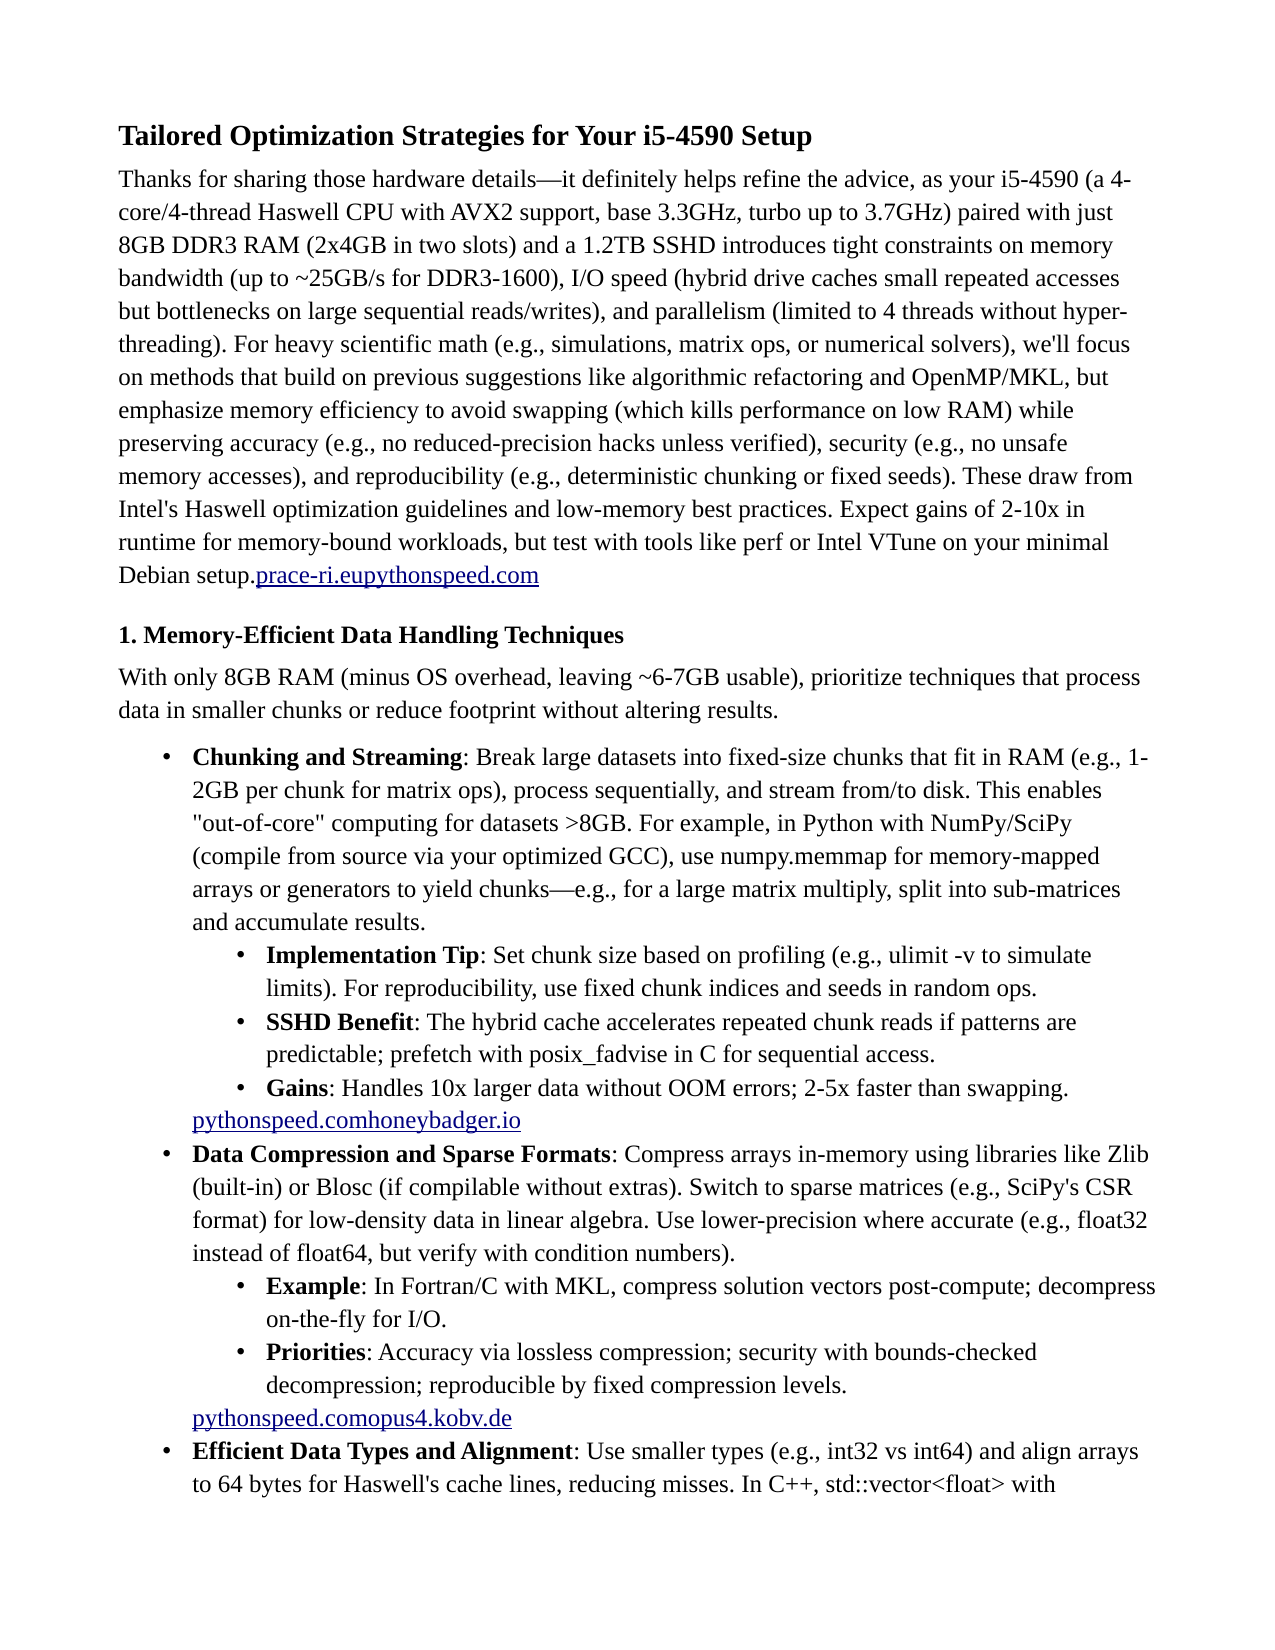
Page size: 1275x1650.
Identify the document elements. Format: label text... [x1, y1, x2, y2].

list Gains: Handles 10x larger data without OOM errors; 2-5x faster than swapping. [236, 1073, 1157, 1101]
list Data Compression and Sparse Formats: Compress arrays in-memory using libraries like Zlib (built-in) or Blosc (if compilable without extras). Switch to sparse matrices (e.g., SciPy's CSR format) for low-density data in linear algebra. Use lower-precision where accurate (e.g., float32 instead of float64, but verify with condition numbers). [162, 1139, 1157, 1266]
list Example: In Fortran/C with MKL, compress solution vectors post-compute; decompress on-the-fly for I/O. [236, 1271, 1157, 1332]
subtitle 1. Memory-Efficient Data Handling Techniques [118, 621, 1157, 649]
text With only 8GB RAM (minus OS overhead, leaving ~6-7GB usable), prioritize techniques that process data in smaller chunks or reduce footprint without altering results. [118, 662, 1157, 723]
list Efficient Data Types and Alignment: Use smaller types (e.g., int32 vs int64) and align arrays to 64 bytes for Haswell's cache lines, reducing misses. In C++, std::vector<float> with [162, 1436, 1157, 1498]
subtitle Tailored Optimization Strategies for Your i5-4590 Setup [118, 118, 1157, 152]
list Chunking and Streaming: Break large datasets into fixed-size chunks that fit in RAM (e.g., 1-2GB per chunk for matrix ops), process sequentially, and stream from/to disk. This enables "out-of-core" computing for datasets >8GB. For example, in Python with NumPy/SciPy (compile from source via your optimized GCC), use numpy.memmap for memory-mapped arrays or generators to yield chunks—e.g., for a large matrix multiply, split into sub-matrices and accumulate results. [162, 742, 1157, 936]
list pythonspeed.comopus4.kobv.de [162, 1403, 1157, 1432]
list Priorities: Accuracy via lossless compression; security with bounds-checked decompression; reproducible by fixed compression levels. [236, 1337, 1157, 1398]
list SSHD Benefit: The hybrid cache accelerates repeated chunk reads if patterns are predictable; prefetch with posix_fadvise in C for sequential access. [236, 1007, 1157, 1068]
list pythonspeed.comhoneybadger.io [162, 1106, 1157, 1134]
list Implementation Tip: Set chunk size based on profiling (e.g., ulimit -v to simulate limits). For reproducibility, use fixed chunk indices and seeds in random ops. [236, 941, 1157, 1002]
text Thanks for sharing those hardware details—it definitely helps refine the advice, as your i5-4590 (a 4-core/4-thread Haswell CPU with AVX2 support, base 3.3GHz, turbo up to 3.7GHz) paired with just 8GB DDR3 RAM (2x4GB in two slots) and a 1.2TB SSHD introduces tight constraints on memory bandwidth (up to ~25GB/s for DDR3-1600), I/O speed (hybrid drive caches small repeated accesses but bottlenecks on large sequential reads/writes), and parallelism (limited to 4 threads without hyper-threading). For heavy scientific math (e.g., simulations, matrix ops, or numerical solvers), we'll focus on methods that build on previous suggestions like algorithmic refactoring and OpenMP/MKL, but emphasize memory efficiency to avoid swapping (which kills performance on low RAM) while preserving accuracy (e.g., no reduced-precision hacks unless verified), security (e.g., no unsafe memory accesses), and reproducibility (e.g., deterministic chunking or fixed seeds). These draw from Intel's Haswell optimization guidelines and low-memory best practices. Expect gains of 2-10x in runtime for memory-bound workloads, but test with tools like perf or Intel VTune on your minimal Debian setup.prace-ri.eupythonspeed.com [118, 164, 1157, 589]
